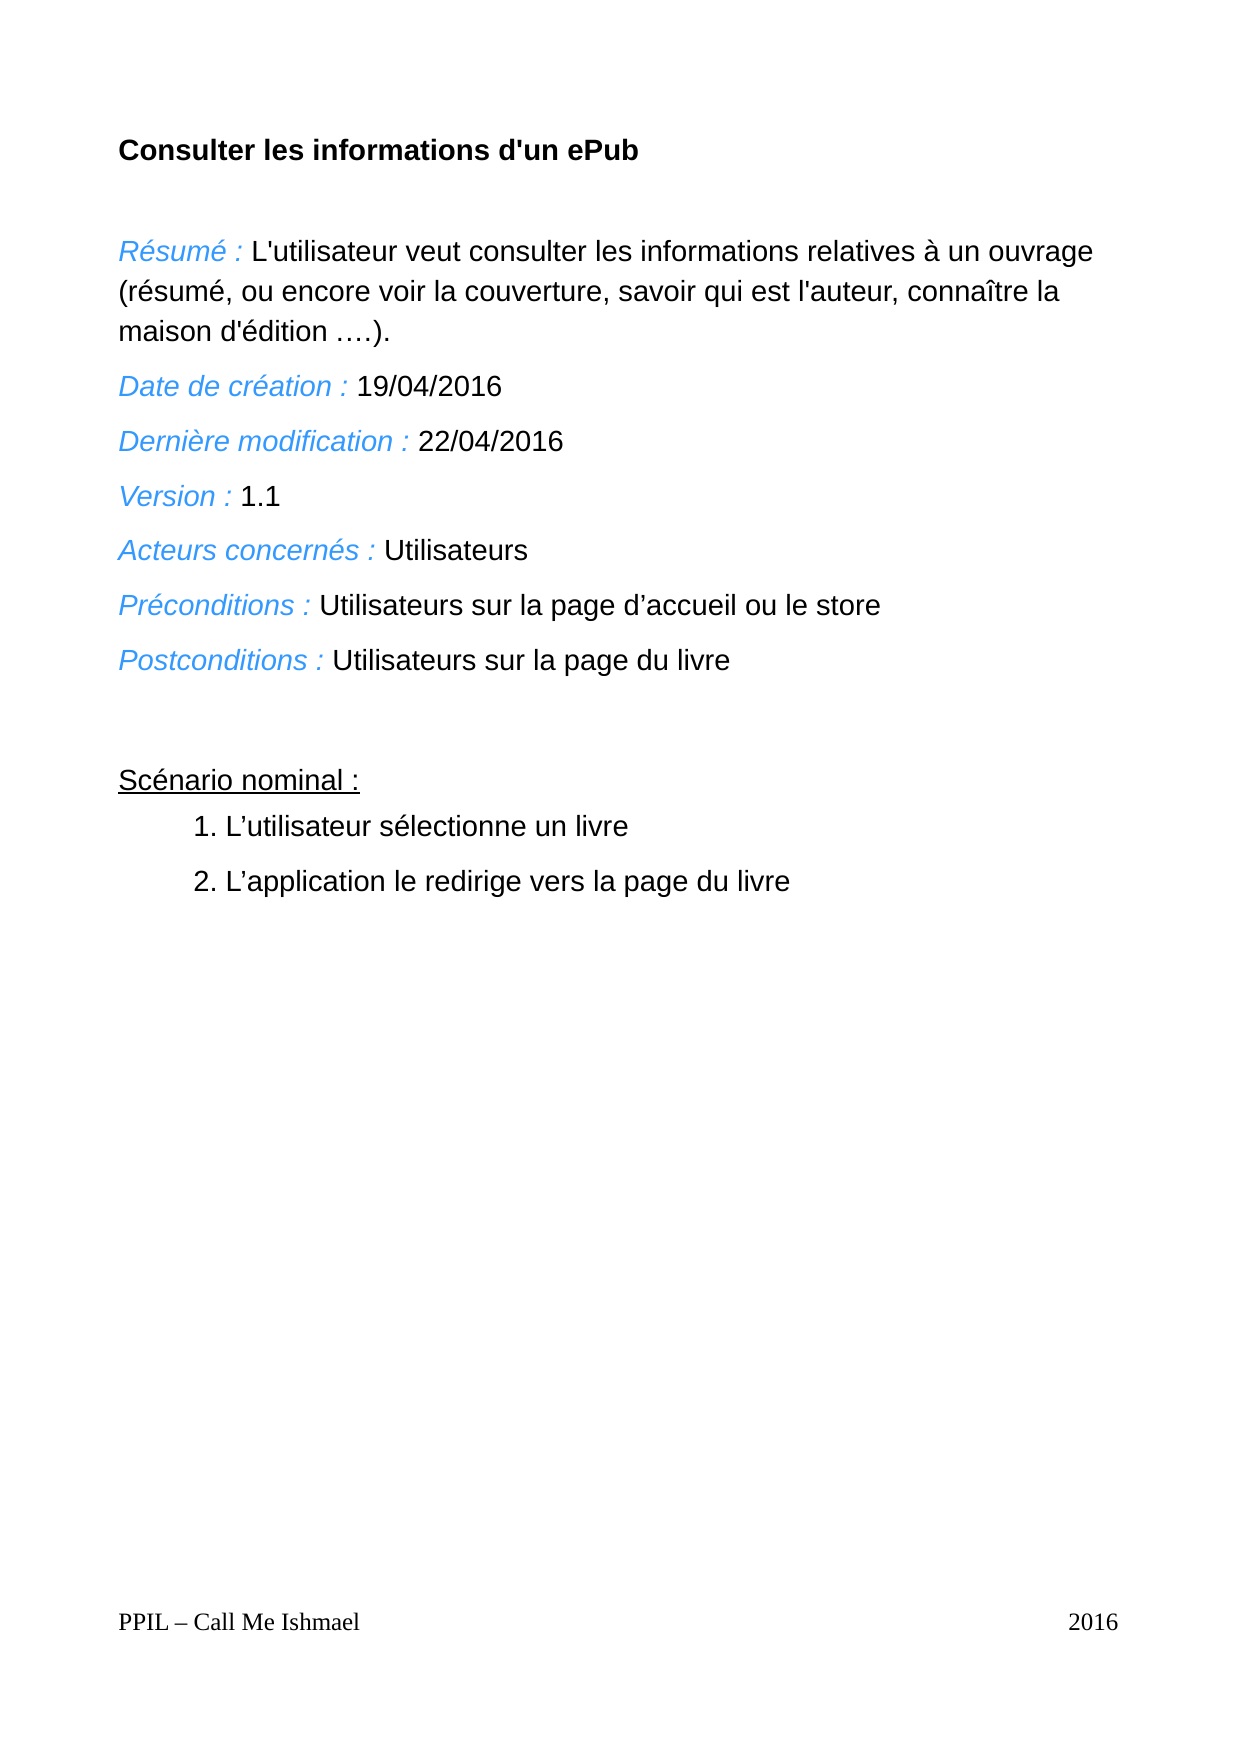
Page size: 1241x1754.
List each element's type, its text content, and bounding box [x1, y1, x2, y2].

text Acteurs concernés : Utilisateurs [118, 533, 1122, 567]
text Dernière modification : 22/04/2016 [118, 424, 1122, 457]
subtitle Consulter les informations d'un ePub [118, 133, 1122, 166]
text 1. L’utilisateur sélectionne un livre [118, 809, 1122, 842]
text Postconditions : Utilisateurs sur la page du livre [118, 643, 1122, 676]
text 2. L’application le redirige vers la page du livre [118, 864, 1122, 897]
subtitle Scénario nominal : [118, 763, 1122, 796]
text Préconditions : Utilisateurs sur la page d’accueil ou le store [118, 588, 1122, 622]
text Résumé : L'utilisateur veut consulter les informations relatives à un ouvrage (résumé, ou encore voir la couverture, savoir qui est l'auteur, connaître la maison d'édition .…). [118, 234, 1122, 348]
text Date de création : 19/04/2016 [118, 369, 1122, 402]
text Version : 1.1 [118, 478, 1122, 512]
